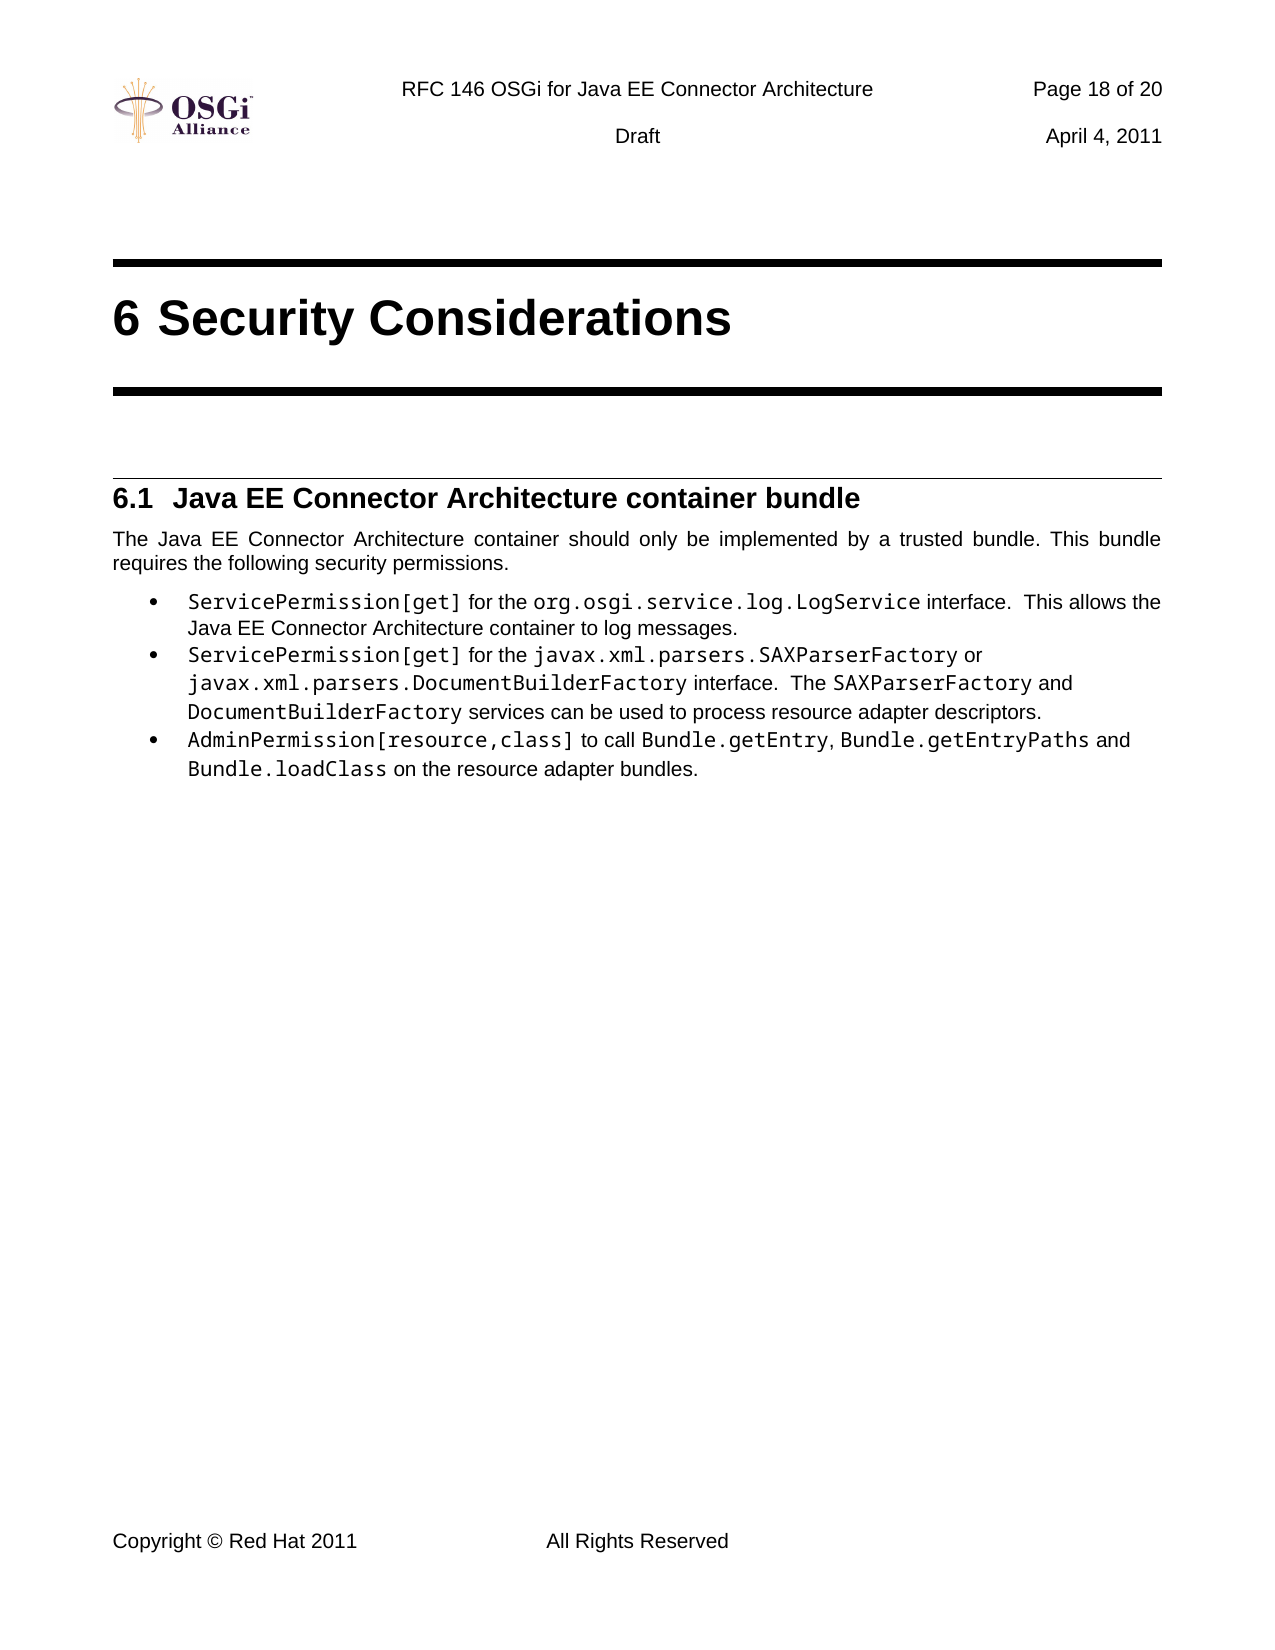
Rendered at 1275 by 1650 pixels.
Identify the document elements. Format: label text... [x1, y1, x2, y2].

list ServicePermission[get] for the org.osgi.service.log.LogService interface. This allows the Java EE Connector Architecture container to log messages. [150, 587, 1162, 640]
list AdminPermission[resource,class] to call Bundle.getEntry, Bundle.getEntryPaths and Bundle.loadClass on the resource adapter bundles. [150, 725, 1162, 782]
text The Java EE Connector Architecture container should only be implemented by a trusted bundle. This bundle requires the following security permissions. [112, 527, 1162, 575]
list ServicePermission[get] for the javax.xml.parsers.SAXParserFactory or javax.xml.parsers.DocumentBuilderFactory interface. The SAXParserFactory and DocumentBuilderFactory services can be used to process resource adapter descriptors. [150, 640, 1162, 725]
picture [114, 78, 254, 143]
subtitle Security Considerations [112, 260, 1162, 396]
subtitle Java EE Connector Architecture container bundle [112, 479, 1162, 514]
